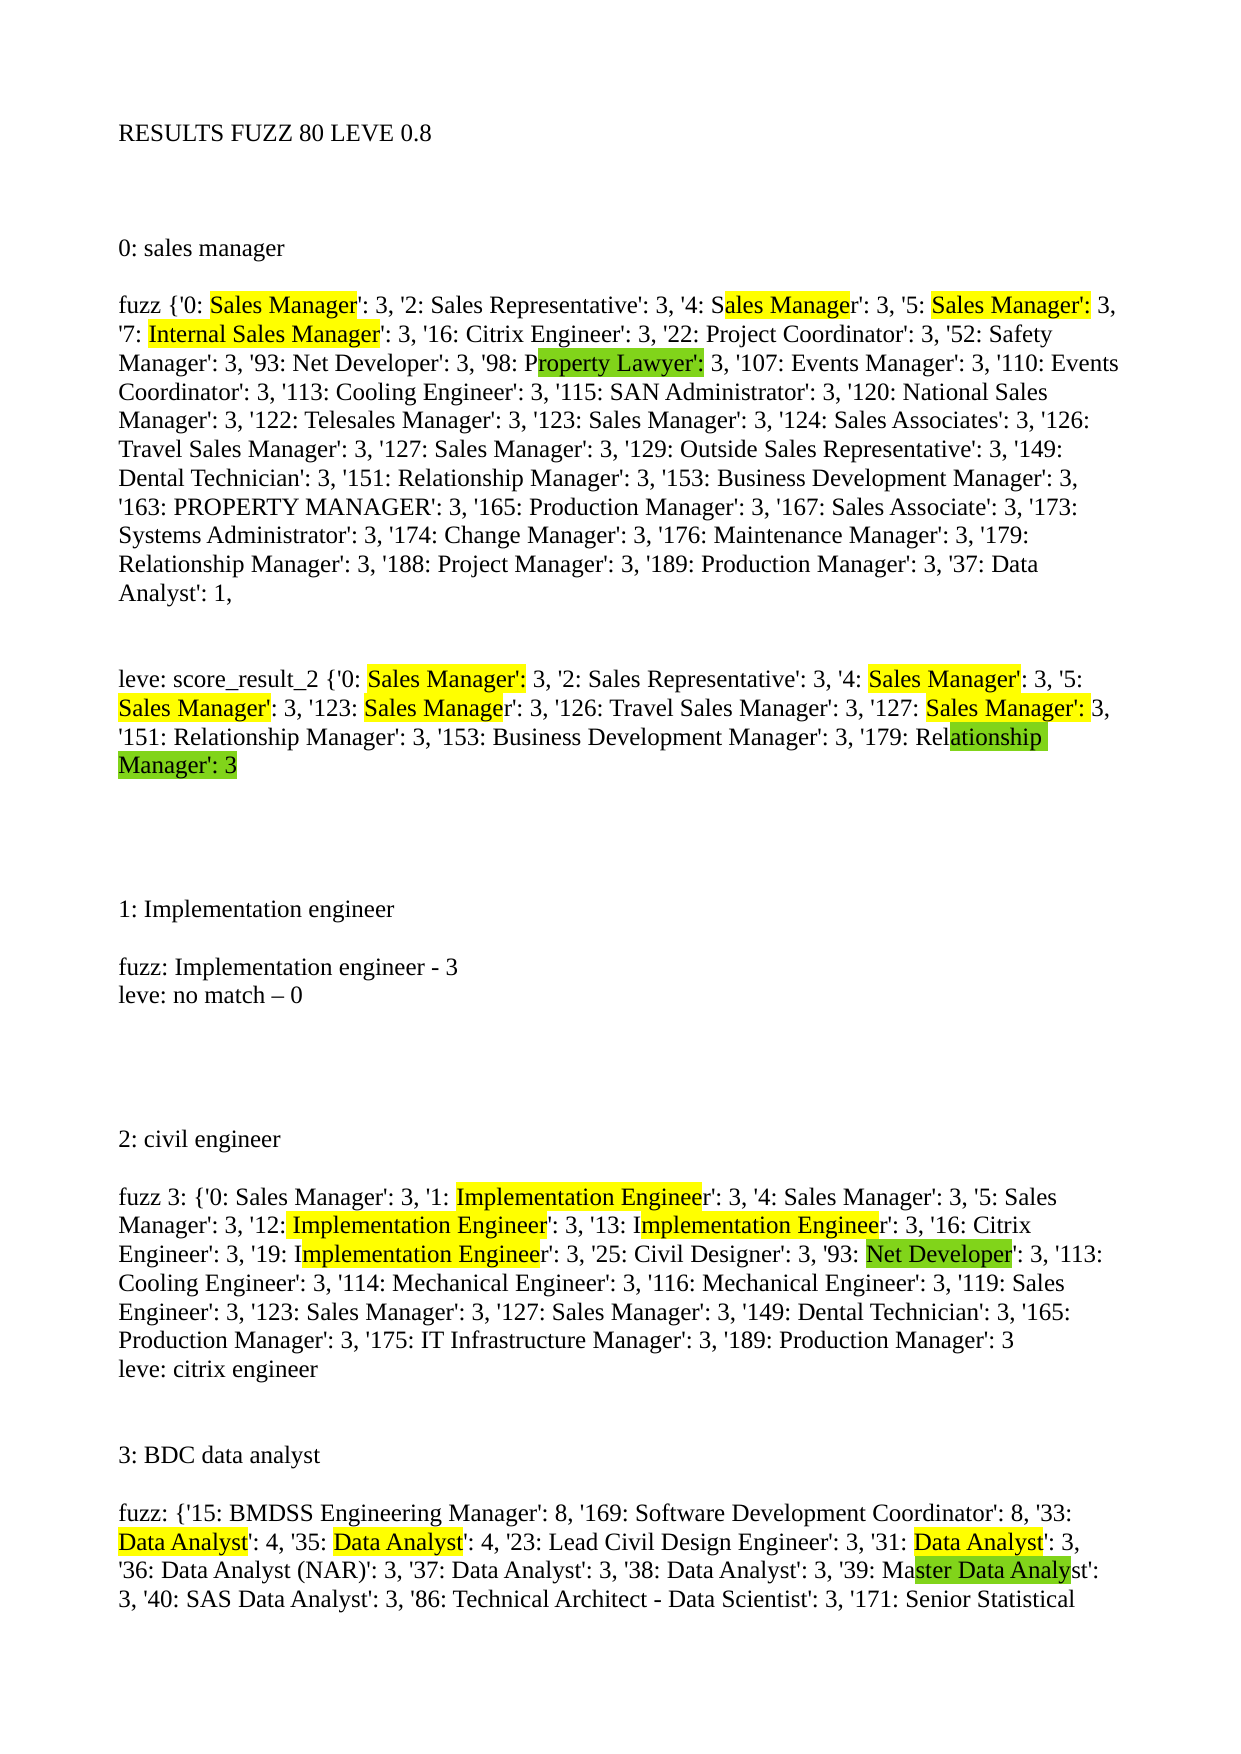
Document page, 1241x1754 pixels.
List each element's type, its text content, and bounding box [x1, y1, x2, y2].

text fuzz: Implementation engineer - 3 [118, 952, 1122, 981]
text 1: Implementation engineer [118, 894, 1122, 923]
text leve: citrix engineer [118, 1354, 1122, 1383]
text fuzz {'0: Sales Manager': 3, '2: Sales Representative': 3, '4: Sales Manager': 3, '5: Sales Manager': 3, '7: Internal Sales Manager': 3, '16: Citrix Engineer': 3, '22: Project Coordinator': 3, '52: Safety Manager': 3, '93: Net Developer': 3, '98: Property Lawyer': 3, '107: Events Manager': 3, '110: Events Coordinator': 3, '113: Cooling Engineer': 3, '115: SAN Administrator': 3, '120: National Sales Manager': 3, '122: Telesales Manager': 3, '123: Sales Manager': 3, '124: Sales Associates': 3, '126: Travel Sales Manager': 3, '127: Sales Manager': 3, '129: Outside Sales Representative': 3, '149: Dental Technician': 3, '151: Relationship Manager': 3, '153: Business Development Manager': 3, '163: PROPERTY MANAGER': 3, '165: Production Manager': 3, '167: Sales Associate': 3, '173: Systems Administrator': 3, '174: Change Manager': 3, '176: Maintenance Manager': 3, '179: Relationship Manager': 3, '188: Project Manager': 3, '189: Production Manager': 3, '37: Data Analyst': 1, [118, 291, 1122, 607]
text 2: civil engineer [118, 1124, 1122, 1153]
text RESULTS FUZZ 80 LEVE 0.8 [118, 118, 1122, 147]
text fuzz: {'15: BMDSS Engineering Manager': 8, '169: Software Development Coordinator': 8, '33: Data Analyst': 4, '35: Data Analyst': 4, '23: Lead Civil Design Engineer': 3, '31: Data Analyst': 3, '36: Data Analyst (NAR)': 3, '37: Data Analyst': 3, '38: Data Analyst': 3, '39: Master Data Analyst': 3, '40: SAS Data Analyst': 3, '86: Technical Architect - Data Scientist': 3, '171: Senior Statistical [118, 1498, 1122, 1613]
text 3: BDC data analyst [118, 1441, 1122, 1469]
text fuzz 3: {'0: Sales Manager': 3, '1: Implementation Engineer': 3, '4: Sales Manager': 3, '5: Sales Manager': 3, '12: Implementation Engineer': 3, '13: Implementation Engineer': 3, '16: Citrix Engineer': 3, '19: Implementation Engineer': 3, '25: Civil Designer': 3, '93: Net Developer': 3, '113: Cooling Engineer': 3, '114: Mechanical Engineer': 3, '116: Mechanical Engineer': 3, '119: Sales Engineer': 3, '123: Sales Manager': 3, '127: Sales Manager': 3, '149: Dental Technician': 3, '165: Production Manager': 3, '175: IT Infrastructure Manager': 3, '189: Production Manager': 3 [118, 1182, 1122, 1354]
text leve: no match – 0 [118, 981, 1122, 1009]
text 0: sales manager [118, 233, 1122, 262]
text leve: score_result_2 {'0: Sales Manager': 3, '2: Sales Representative': 3, '4: Sales Manager': 3, '5: Sales Manager': 3, '123: Sales Manager': 3, '126: Travel Sales Manager': 3, '127: Sales Manager': 3, '151: Relationship Manager': 3, '153: Business Development Manager': 3, '179: Relationship Manager': 3 [118, 664, 1122, 779]
